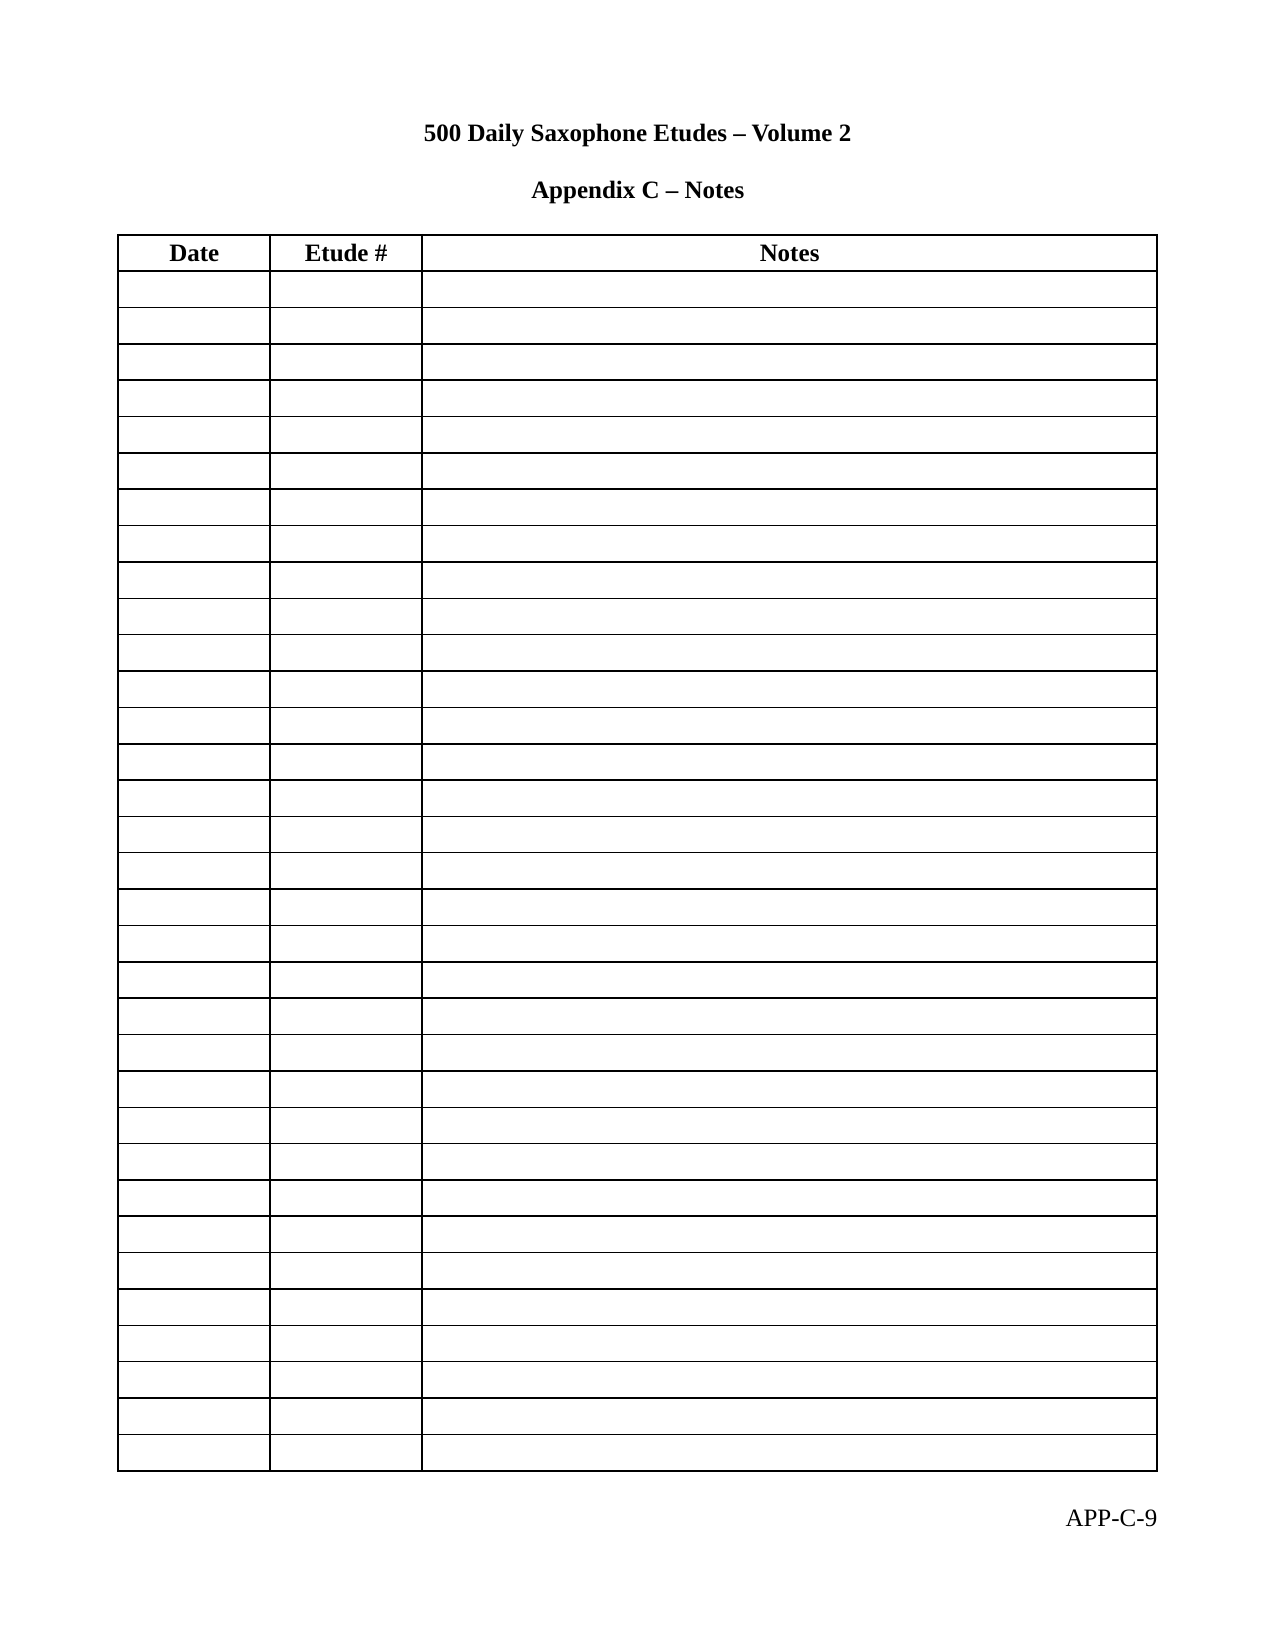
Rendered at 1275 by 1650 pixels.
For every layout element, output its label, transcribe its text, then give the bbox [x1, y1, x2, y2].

table_cell [271, 672, 421, 706]
table_cell [271, 781, 421, 816]
table_cell [119, 817, 269, 852]
table_cell [271, 1253, 421, 1288]
table_cell [423, 1435, 1156, 1470]
table_cell [119, 1362, 269, 1397]
table_cell [271, 345, 421, 379]
table_cell [271, 1072, 421, 1106]
table_cell [423, 1035, 1156, 1070]
table_cell [271, 599, 421, 634]
table_cell [119, 308, 269, 343]
table_cell [119, 999, 269, 1034]
table_cell [119, 781, 269, 816]
table_cell [423, 272, 1156, 307]
table_cell [119, 963, 269, 997]
table_cell [271, 817, 421, 852]
table_cell [119, 599, 269, 634]
table_cell [423, 853, 1156, 888]
table_cell [423, 1181, 1156, 1215]
table_cell [423, 1108, 1156, 1143]
table_cell [423, 817, 1156, 852]
table_cell [119, 1072, 269, 1106]
table_cell [423, 1290, 1156, 1324]
table_cell [119, 1035, 269, 1070]
table_cell [271, 417, 421, 452]
table_cell [423, 963, 1156, 997]
table_cell [271, 490, 421, 525]
table_cell [119, 1290, 269, 1324]
table_cell [271, 381, 421, 416]
table_cell [271, 963, 421, 997]
table_cell [119, 272, 269, 307]
table_cell [271, 454, 421, 488]
table_cell [119, 1435, 269, 1470]
table_cell [119, 672, 269, 706]
table_cell [119, 454, 269, 488]
table_cell [119, 381, 269, 416]
table_cell [271, 745, 421, 779]
table_cell [119, 1399, 269, 1433]
table_cell [119, 708, 269, 743]
table_cell [423, 345, 1156, 379]
table_cell [423, 1144, 1156, 1179]
table_cell [119, 1144, 269, 1179]
table_cell [271, 272, 421, 307]
table_cell [271, 1326, 421, 1361]
table_cell [423, 599, 1156, 634]
table_cell [271, 1181, 421, 1215]
table_cell [119, 1217, 269, 1252]
table_cell [423, 890, 1156, 924]
table_cell [271, 563, 421, 597]
table_cell [423, 926, 1156, 961]
table_cell [423, 563, 1156, 597]
table_cell [271, 999, 421, 1034]
table_cell [119, 890, 269, 924]
table_cell [423, 490, 1156, 525]
table_cell [271, 1362, 421, 1397]
table_cell [271, 708, 421, 743]
table_cell [423, 1362, 1156, 1397]
table_cell [119, 417, 269, 452]
table_header Date [119, 236, 269, 270]
table_cell [423, 781, 1156, 816]
table_cell [271, 1108, 421, 1143]
table_cell [271, 635, 421, 670]
table_cell [271, 853, 421, 888]
table_cell [119, 1326, 269, 1361]
table_cell [271, 890, 421, 924]
table_cell [119, 1181, 269, 1215]
table_cell [119, 1108, 269, 1143]
table_cell [119, 745, 269, 779]
table_header Notes [423, 236, 1156, 270]
table_header Etude # [271, 236, 421, 270]
table_cell [423, 708, 1156, 743]
table_cell [423, 454, 1156, 488]
table_cell [119, 526, 269, 561]
table_cell [271, 1290, 421, 1324]
table_cell [119, 1253, 269, 1288]
table_cell [119, 490, 269, 525]
table_cell [119, 345, 269, 379]
table_cell [423, 381, 1156, 416]
table_cell [271, 1217, 421, 1252]
table_cell [119, 853, 269, 888]
table_cell [271, 1435, 421, 1470]
table_cell [423, 745, 1156, 779]
table_cell [271, 926, 421, 961]
table_cell [119, 926, 269, 961]
table_cell [423, 1217, 1156, 1252]
table_cell [119, 635, 269, 670]
table_cell [423, 308, 1156, 343]
table_cell [423, 526, 1156, 561]
table_cell [423, 672, 1156, 706]
table_cell [423, 635, 1156, 670]
table_cell [271, 1399, 421, 1433]
table_cell [423, 999, 1156, 1034]
table_cell [271, 308, 421, 343]
table_cell [271, 1144, 421, 1179]
table_cell [423, 1072, 1156, 1106]
table_cell [423, 1326, 1156, 1361]
table_cell [423, 417, 1156, 452]
table_cell [119, 563, 269, 597]
table_cell [271, 1035, 421, 1070]
table_cell [423, 1399, 1156, 1433]
table_cell [423, 1253, 1156, 1288]
table_cell [271, 526, 421, 561]
